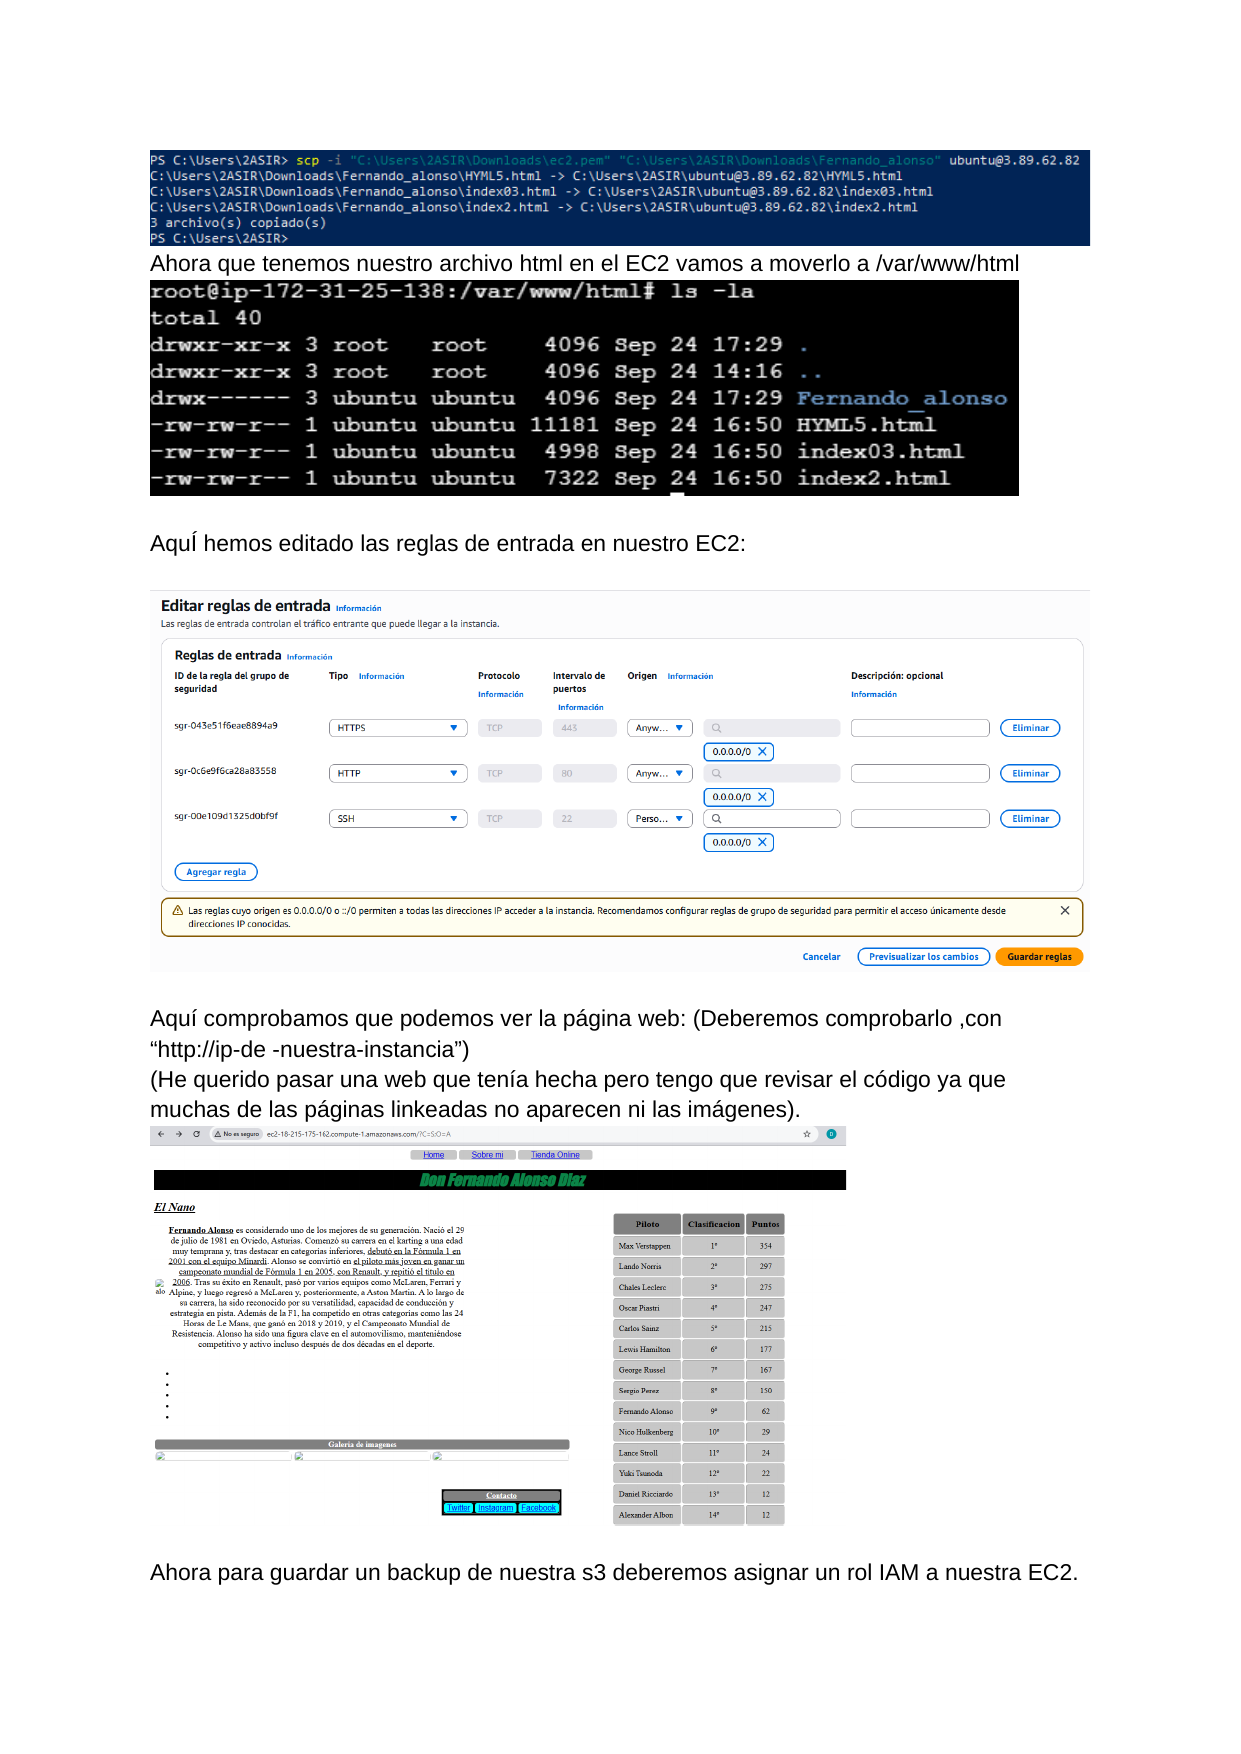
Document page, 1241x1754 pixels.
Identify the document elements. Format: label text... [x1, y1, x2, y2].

text AquÍ hemos editado las reglas de entrada en nuestro EC2: [150, 529, 1090, 556]
picture [150, 590, 1091, 972]
picture [150, 150, 1091, 246]
text Ahora que tenemos nuestro archivo html en el EC2 vamos a moverlo a /var/www/html [150, 250, 1090, 276]
text Aquí comprobamos que podemos ver la página web: (Deberemos comprobarlo ,con “http://ip-de -nuestra-instancia”) [150, 1005, 1090, 1062]
text (He querido pasar una web que tenía hecha pero tengo que revisar el código ya que muchas de las páginas linkeadas no aparecen ni las imágenes). [150, 1066, 1090, 1122]
picture [150, 280, 1019, 496]
text Ahora para guardar un backup de nuestra s3 deberemos asignar un rol IAM a nuestra EC2. [150, 1559, 1090, 1586]
picture [150, 1126, 847, 1526]
